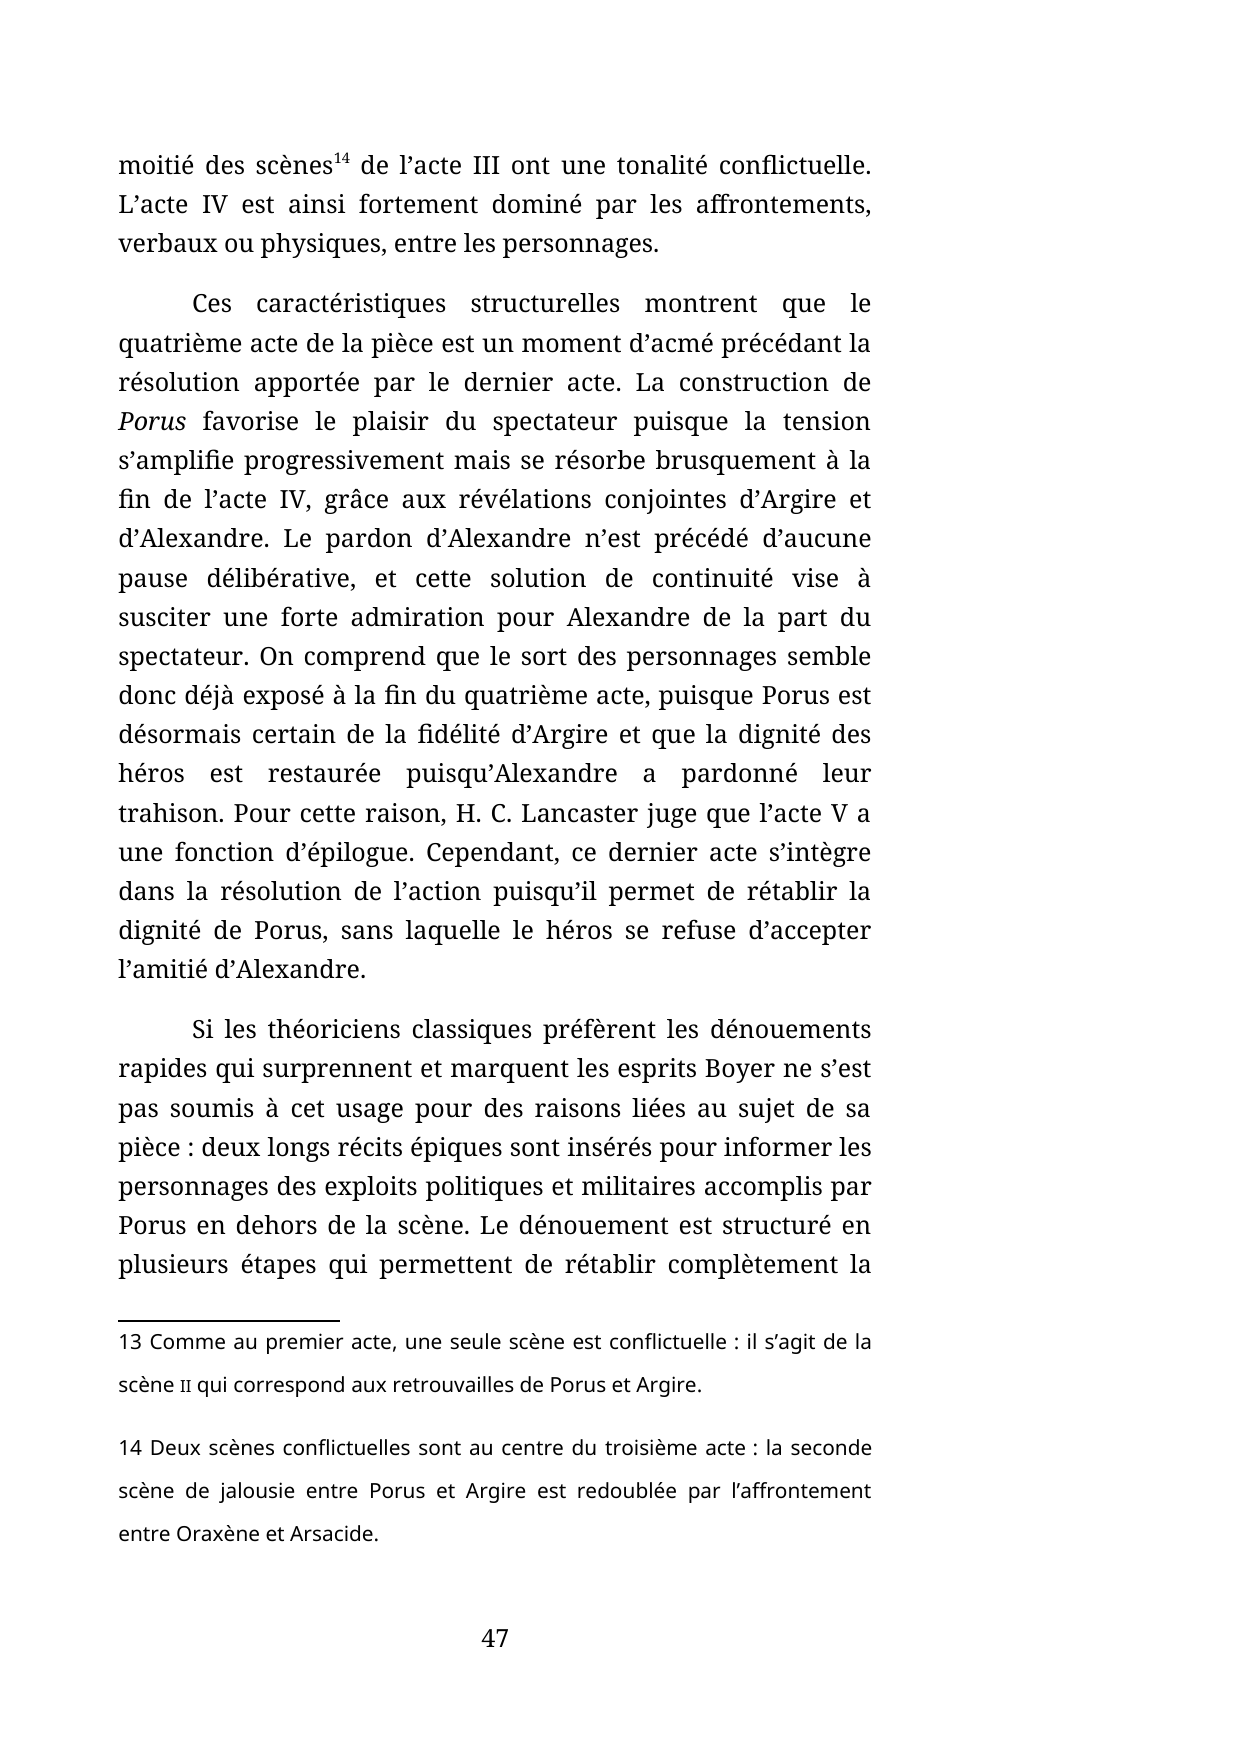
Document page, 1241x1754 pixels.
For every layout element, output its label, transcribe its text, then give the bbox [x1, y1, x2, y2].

text Ces caractéristiques structurelles montrent que le quatrième acte de la pièce est un moment d’acmé précédant la résolution apportée par le dernier acte. La construction de Porus favorise le plaisir du spectateur puisque la tension s’amplifie progressivement mais se résorbe brusquement à la fin de l’acte IV, grâce aux révélations conjointes d’Argire et d’Alexandre. Le pardon d’Alexandre n’est précédé d’aucune pause délibérative, et cette solution de continuité vise à susciter une forte admiration pour Alexandre de la part du spectateur. On comprend que le sort des personnages semble donc déjà exposé à la fin du quatrième acte, puisque Porus est désormais certain de la fidélité d’Argire et que la dignité des héros est restaurée puisqu’Alexandre a pardonné leur trahison. Pour cette raison, H. C. Lancaster juge que l’acte V a une fonction d’épilogue. Cependant, ce dernier acte s’intègre dans la résolution de l’action puisqu’il permet de rétablir la dignité de Porus, sans laquelle le héros se refuse d’accepter l’amitié d’Alexandre. [118, 286, 872, 986]
text Deux scènes conflictuelles sont au centre du troisième acte : la seconde scène de jalousie entre Porus et Argire est redoublée par l’affrontement entre Oraxène et Arsacide. [118, 1433, 872, 1547]
text Si les théoriciens classiques préfèrent les dénouements rapides qui surprennent et marquent les esprits Boyer ne s’est pas soumis à cet usage pour des raisons liées au sujet de sa pièce : deux longs récits épiques sont insérés pour informer les personnages des exploits politiques et militaires accomplis par Porus en dehors de la scène. Le dénouement est structuré en plusieurs étapes qui permettent de rétablir complètement la [118, 1012, 872, 1281]
text moitié des scènes de l’acte III ont une tonalité conflictuelle. L’acte IV est ainsi fortement dominé par les affrontements, verbaux ou physiques, entre les personnages. [118, 148, 872, 260]
text Comme au premier acte, une seule scène est conflictuelle : il s’agit de la scène ii qui correspond aux retrouvailles de Porus et Argire. [118, 1327, 872, 1398]
